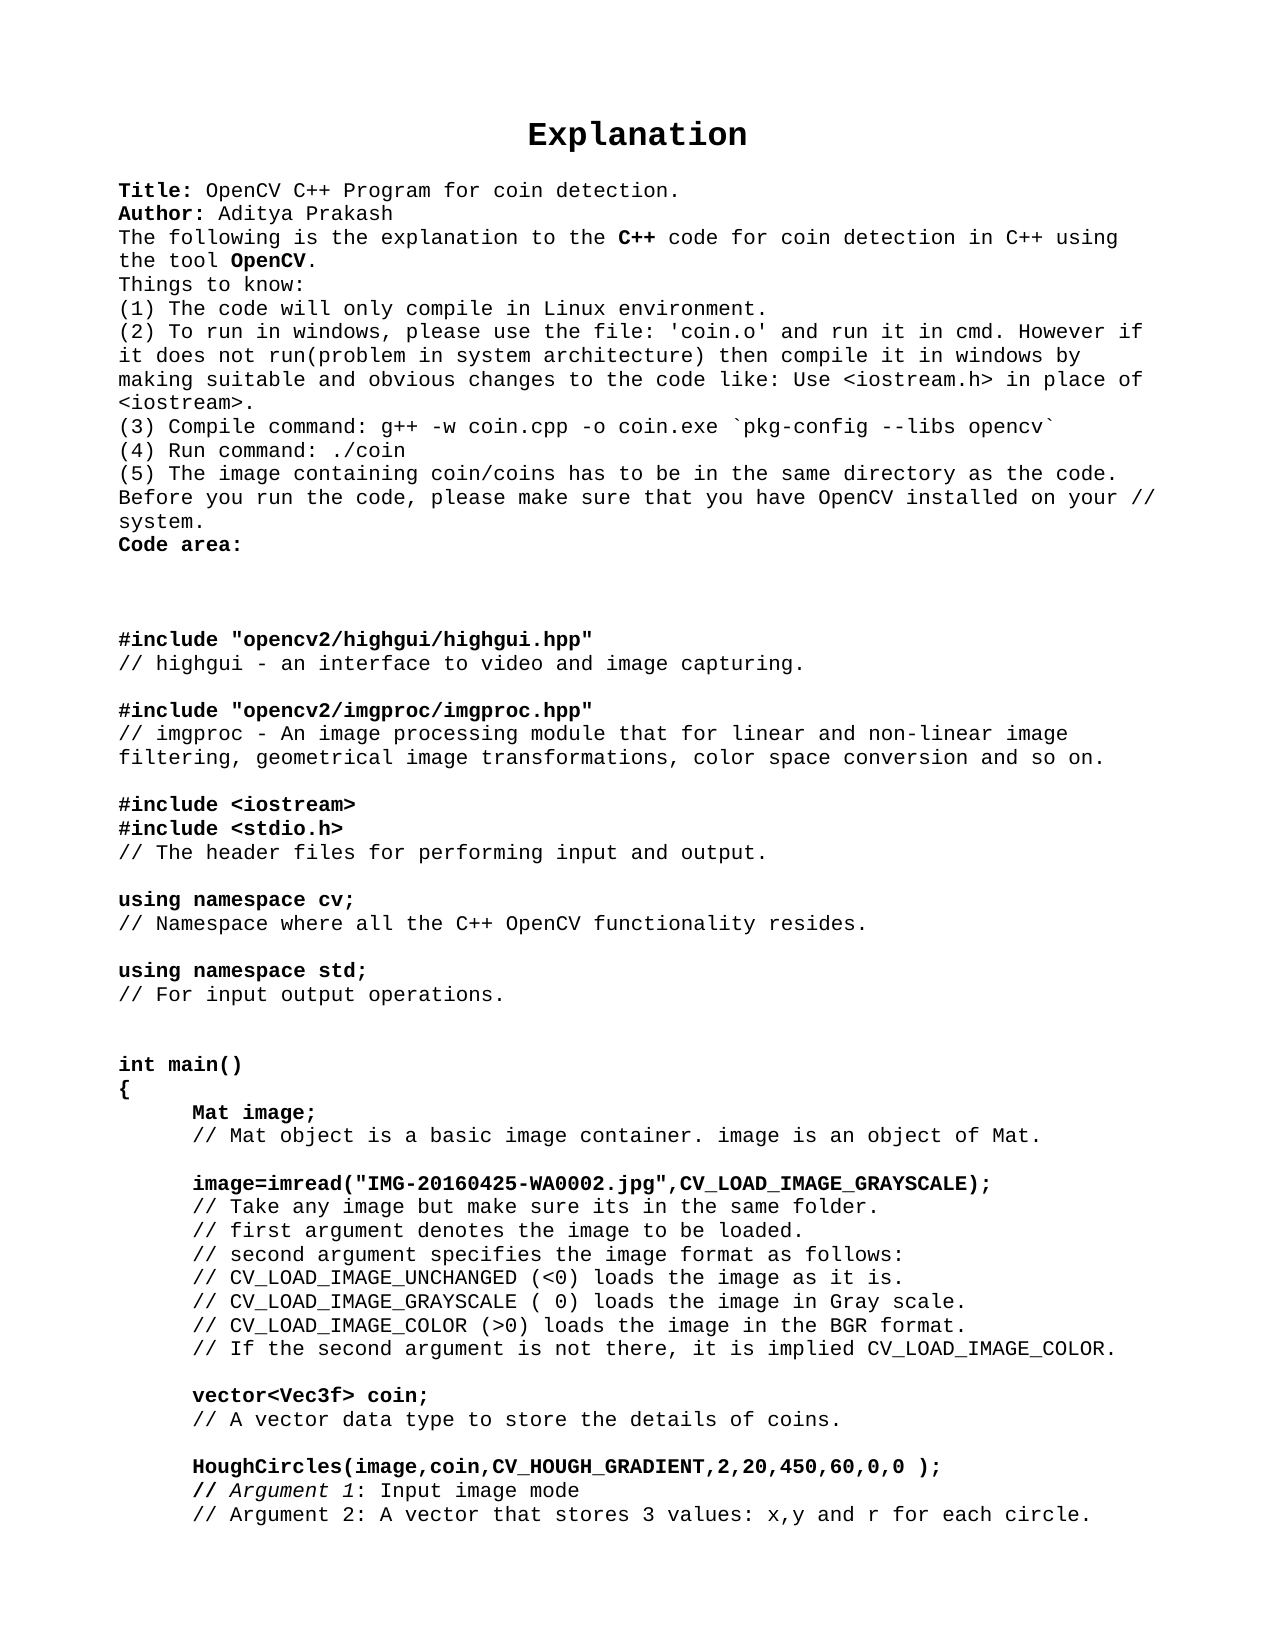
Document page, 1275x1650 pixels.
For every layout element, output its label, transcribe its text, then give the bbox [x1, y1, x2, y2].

text // imgproc - An image processing module that for linear and non-linear image filtering, geometrical image transformations, color space conversion and so on. [118, 723, 1157, 771]
text HoughCircles(image,coin,CV_HOUGH_GRADIENT,2,20,450,60,0,0 ); [118, 1456, 1157, 1480]
text // CV_LOAD_IMAGE_UNCHANGED (<0) loads the image as it is. [118, 1267, 1157, 1291]
text using namespace std; [118, 960, 1157, 983]
text // If the second argument is not there, it is implied CV_LOAD_IMAGE_COLOR. [118, 1338, 1157, 1362]
text Code area: [118, 534, 1157, 558]
text (5) The image containing coin/coins has to be in the same directory as the code. [118, 463, 1157, 487]
text // Namespace where all the C++ OpenCV functionality resides. [118, 913, 1157, 936]
text Things to know: [118, 274, 1157, 298]
text // CV_LOAD_IMAGE_GRAYSCALE ( 0) loads the image in Gray scale. [118, 1291, 1157, 1314]
text Author: Aditya Prakash [118, 203, 1157, 227]
text { [118, 1078, 1157, 1102]
text // Argument 2: A vector that stores 3 values: x,y and r for each circle. [118, 1504, 1157, 1527]
text // The header files for performing input and output. [118, 842, 1157, 865]
text using namespace cv; [118, 889, 1157, 913]
text #include <iostream> [118, 794, 1157, 818]
text #include "opencv2/imgproc/imgproc.hpp" [118, 700, 1157, 723]
text image=imread("IMG-20160425-WA0002.jpg",CV_LOAD_IMAGE_GRAYSCALE); [118, 1173, 1157, 1196]
text (3) Compile command: g++ -w coin.cpp -o coin.exe `pkg-config --libs opencv` [118, 416, 1157, 440]
text (1) The code will only compile in Linux environment. [118, 298, 1157, 321]
text vector<Vec3f> coin; [118, 1386, 1157, 1409]
text Before you run the code, please make sure that you have OpenCV installed on your // system. [118, 487, 1157, 534]
text #include <stdio.h> [118, 818, 1157, 842]
text (4) Run command: ./coin [118, 440, 1157, 463]
text // Mat object is a basic image container. image is an object of Mat. [118, 1125, 1157, 1149]
text // A vector data type to store the details of coins. [118, 1409, 1157, 1433]
text // Take any image but make sure its in the same folder. [118, 1196, 1157, 1220]
text Title: OpenCV C++ Program for coin detection. [118, 179, 1157, 203]
text // highgui - an interface to video and image capturing. [118, 652, 1157, 676]
text int main() [118, 1054, 1157, 1078]
text // first argument denotes the image to be loaded. [118, 1220, 1157, 1244]
text (2) To run in windows, please use the file: 'coin.o' and run it in cmd. However if it does not run(problem in system architecture) then compile it in windows by making suitable and obvious changes to the code like: Use <iostream.h> in place of <iostream>. [118, 321, 1157, 416]
text // second argument specifies the image format as follows: [118, 1244, 1157, 1267]
text The following is the explanation to the C++ code for coin detection in C++ using the tool OpenCV. [118, 227, 1157, 274]
text #include "opencv2/highgui/highgui.hpp" [118, 629, 1157, 652]
text // CV_LOAD_IMAGE_COLOR (>0) loads the image in the BGR format. [118, 1314, 1157, 1338]
text Explanation [118, 118, 1157, 156]
text Mat image; [118, 1102, 1157, 1125]
text // Argument 1: Input image mode [118, 1480, 1157, 1504]
text // For input output operations. [118, 983, 1157, 1007]
